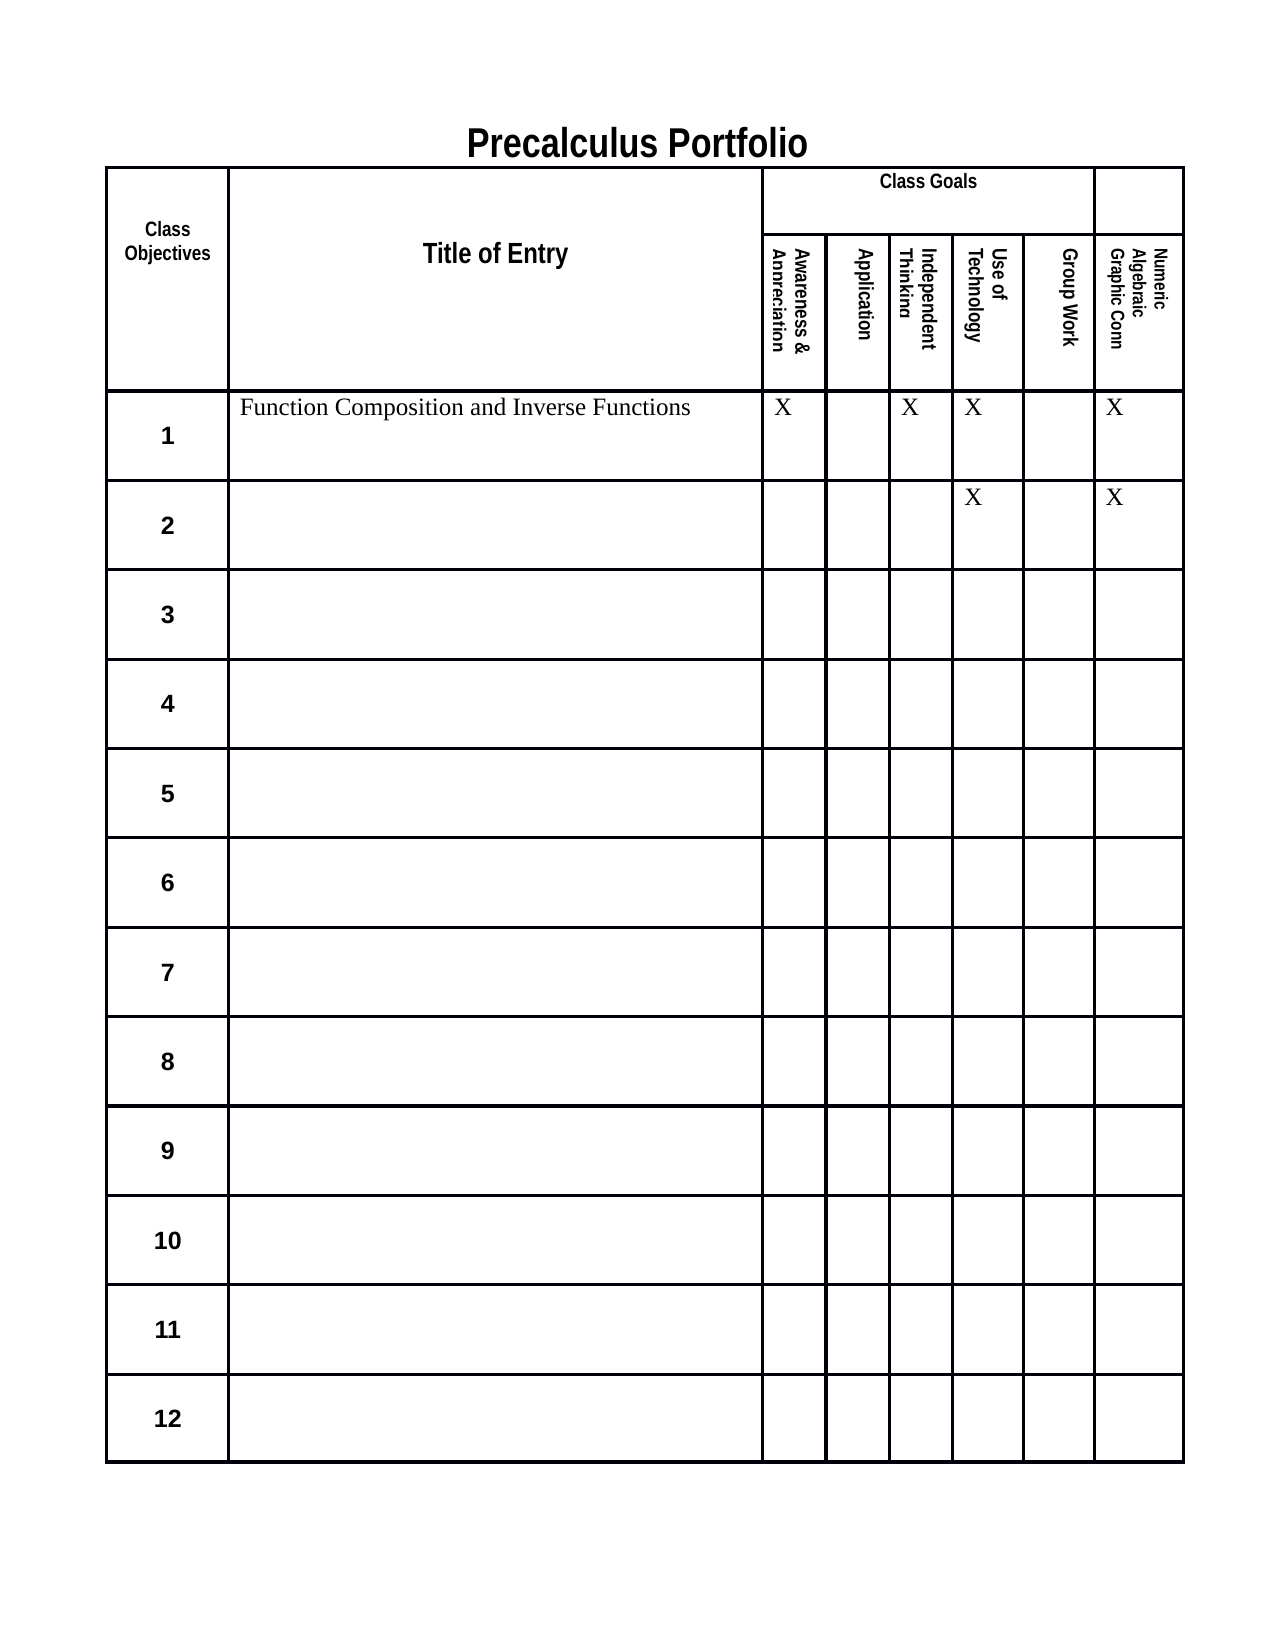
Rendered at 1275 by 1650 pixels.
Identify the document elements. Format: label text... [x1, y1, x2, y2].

table_cell [1025, 1376, 1093, 1460]
table_cell [1025, 1108, 1093, 1194]
text Precalculus Portfolio [118, 118, 1157, 166]
table_cell [1025, 571, 1093, 657]
table_cell Application [828, 236, 888, 389]
table_cell [764, 1197, 824, 1283]
table_cell [764, 1376, 824, 1460]
table_cell 7 [108, 929, 227, 1015]
table_cell [1025, 750, 1093, 836]
table_cell 3 [108, 571, 227, 657]
table_header Class Goals [764, 169, 1093, 233]
table_cell [1096, 839, 1182, 926]
table_cell [230, 1108, 761, 1194]
table_cell [230, 1018, 761, 1104]
table_cell [764, 750, 824, 836]
table_cell [1025, 482, 1093, 568]
table_cell [954, 839, 1022, 926]
table_cell [891, 839, 951, 926]
table_cell [828, 1108, 888, 1194]
table_cell X [891, 393, 951, 479]
table_header Title of Entry [230, 169, 761, 389]
table_cell [1025, 1197, 1093, 1283]
table_cell 1 [108, 393, 227, 479]
table_cell 8 [108, 1018, 227, 1104]
table_cell [230, 1197, 761, 1283]
table_cell Numeric Algebraic Graphic Conn [1096, 236, 1182, 389]
table_cell [764, 1108, 824, 1194]
table_cell [828, 482, 888, 568]
table_cell [1025, 1286, 1093, 1372]
table_cell X [954, 482, 1022, 568]
table_cell [1096, 1376, 1182, 1460]
table_cell 4 [108, 661, 227, 747]
table_cell [1025, 1018, 1093, 1104]
table_cell [764, 571, 824, 657]
table_cell [1025, 929, 1093, 1015]
table_cell [1096, 1108, 1182, 1194]
table_cell [828, 750, 888, 836]
table_cell [764, 661, 824, 747]
table_cell [828, 1197, 888, 1283]
table_cell [1096, 571, 1182, 657]
table_cell X [764, 393, 824, 479]
table_header Class Objectives [108, 169, 227, 389]
table_cell [828, 1286, 888, 1372]
table_cell [891, 1376, 951, 1460]
table_cell [230, 1286, 761, 1372]
table_cell [954, 1376, 1022, 1460]
table_cell 12 [108, 1376, 227, 1460]
table_cell [828, 393, 888, 479]
table_cell [230, 571, 761, 657]
table_cell [1025, 661, 1093, 747]
table_cell [891, 571, 951, 657]
table_cell [1096, 1018, 1182, 1104]
table_cell [891, 1286, 951, 1372]
table_cell X [1096, 393, 1182, 479]
table_cell [954, 571, 1022, 657]
table_cell 9 [108, 1108, 227, 1194]
table_cell [828, 1376, 888, 1460]
table_cell [1096, 929, 1182, 1015]
table_cell Independent Thinking [891, 236, 951, 389]
table_cell 5 [108, 750, 227, 836]
table_cell [230, 929, 761, 1015]
table_cell 10 [108, 1197, 227, 1283]
table_cell [891, 1108, 951, 1194]
table_cell [954, 661, 1022, 747]
table_cell [954, 1018, 1022, 1104]
table_cell X [1096, 482, 1182, 568]
table_cell [1025, 839, 1093, 926]
table_cell [1025, 393, 1093, 479]
table_cell [891, 661, 951, 747]
table_cell [764, 839, 824, 926]
table_cell [828, 661, 888, 747]
table_cell [230, 661, 761, 747]
table_cell [230, 839, 761, 926]
table_cell [828, 1018, 888, 1104]
table_cell [891, 1197, 951, 1283]
table_cell 2 [108, 482, 227, 568]
table_cell [1096, 1197, 1182, 1283]
table_cell [891, 482, 951, 568]
table_cell Function Composition and Inverse Functions [230, 393, 761, 479]
table_cell [954, 1197, 1022, 1283]
table_cell [764, 929, 824, 1015]
table_cell Group Work [1025, 236, 1093, 389]
table_cell [1096, 750, 1182, 836]
table_cell [954, 1286, 1022, 1372]
table_cell [230, 482, 761, 568]
table_cell [828, 929, 888, 1015]
table_cell [891, 929, 951, 1015]
table_cell 11 [108, 1286, 227, 1372]
table_cell [1096, 661, 1182, 747]
table_cell [230, 750, 761, 836]
table_cell 6 [108, 839, 227, 926]
table_cell [828, 571, 888, 657]
table_cell [230, 1376, 761, 1460]
table_cell [1096, 1286, 1182, 1372]
table_cell [891, 1018, 951, 1104]
table_cell Awareness & Appreciation [764, 236, 824, 389]
table_cell [764, 1018, 824, 1104]
table_cell Use of Technology [954, 236, 1022, 389]
table_cell [764, 1286, 824, 1372]
table_cell [764, 482, 824, 568]
table_cell [954, 1108, 1022, 1194]
table_header [1096, 169, 1182, 233]
table_cell [891, 750, 951, 836]
table_cell [954, 929, 1022, 1015]
table_cell X [954, 393, 1022, 479]
table_cell [828, 839, 888, 926]
table_cell [954, 750, 1022, 836]
